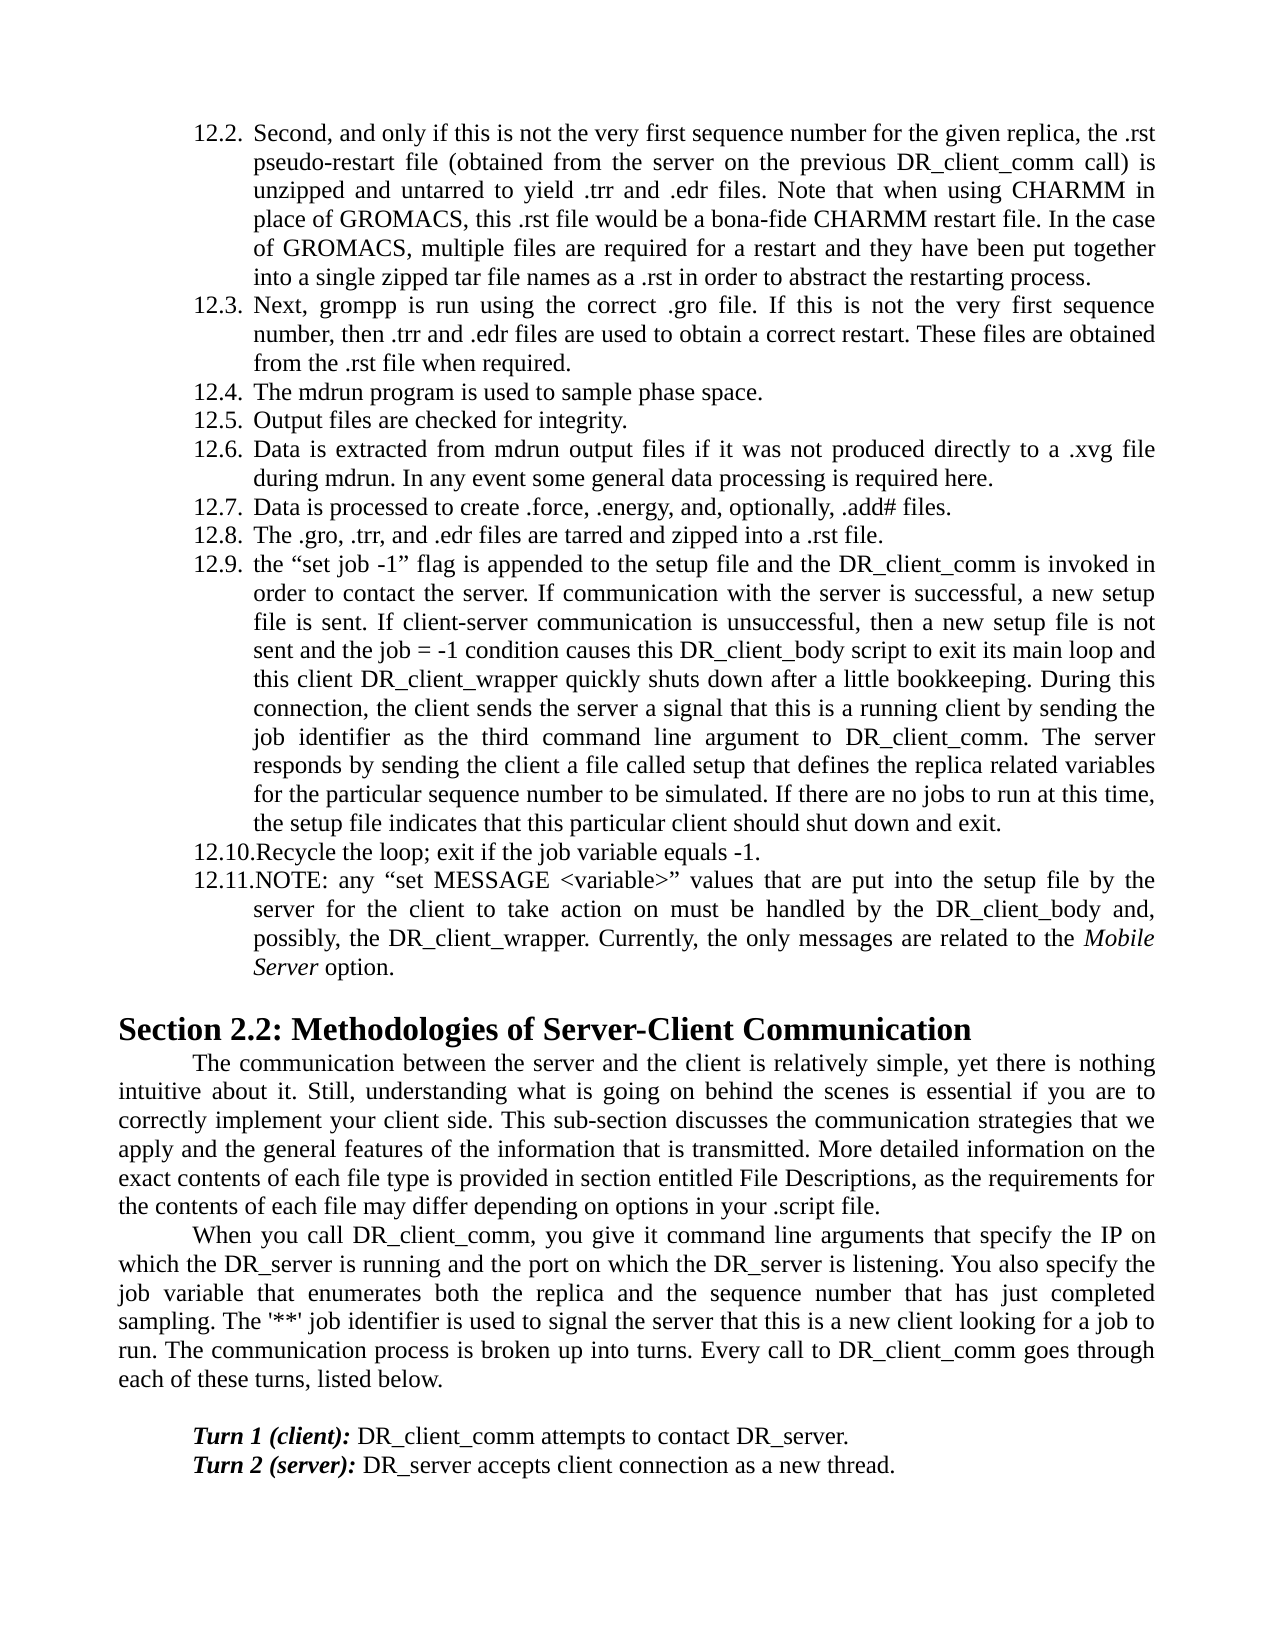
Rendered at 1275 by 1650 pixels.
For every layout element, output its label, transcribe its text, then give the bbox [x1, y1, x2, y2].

list Data is processed to create .force, .energy, and, optionally, .add# files. [193, 492, 1157, 521]
list the “set job -1” flag is appended to the setup file and the DR_client_comm is invoked in order to contact the server. If communication with the server is successful, a new setup file is sent. If client-server communication is unsuccessful, then a new setup file is not sent and the job = -1 condition causes this DR_client_body script to exit its main loop and this client DR_client_wrapper quickly shuts down after a little bookkeeping. During this connection, the client sends the server a signal that this is a running client by sending the job identifier as the third command line argument to DR_client_comm. The server responds by sending the client a file called setup that defines the replica related variables for the particular sequence number to be simulated. If there are no jobs to run at this time, the setup file indicates that this particular client should shut down and exit. [193, 549, 1157, 837]
list The mdrun program is used to sample phase space. [193, 377, 1157, 406]
list Data is extracted from mdrun output files if it was not produced directly to a .xvg file during mdrun. In any event some general data processing is required here. [193, 434, 1157, 492]
list Second, and only if this is not the very first sequence number for the given replica, the .rst pseudo-restart file (obtained from the server on the previous DR_client_comm call) is unzipped and untarred to yield .trr and .edr files. Note that when using CHARMM in place of GROMACS, this .rst file would be a bona-fide CHARMM restart file. In the case of GROMACS, multiple files are required for a restart and they have been put together into a single zipped tar file names as a .rst in order to abstract the restarting process. [193, 118, 1157, 291]
text Section 2.2: Methodologies of Server-Client Communication [118, 1009, 1157, 1048]
text When you call DR_client_comm, you give it command line arguments that specify the IP on which the DR_server is running and the port on which the DR_server is listening. You also specify the job variable that enumerates both the replica and the sequence number that has just completed sampling. The '**' job identifier is used to signal the server that this is a new client looking for a job to run. The communication process is broken up into turns. Every call to DR_client_comm goes through each of these turns, listed below. [118, 1220, 1157, 1393]
text Turn 2 (server): DR_server accepts client connection as a new thread. [118, 1450, 1157, 1479]
list Recycle the loop; exit if the job variable equals -1. [193, 837, 1157, 866]
list Next, grompp is run using the correct .gro file. If this is not the very first sequence number, then .trr and .edr files are used to obtain a correct restart. These files are obtained from the .rst file when required. [193, 291, 1157, 377]
text The communication between the server and the client is relatively simple, yet there is nothing intuitive about it. Still, understanding what is going on behind the scenes is essential if you are to correctly implement your client side. This sub-section discusses the communication strategies that we apply and the general features of the information that is transmitted. More detailed information on the exact contents of each file type is provided in section entitled File Descriptions, as the requirements for the contents of each file may differ depending on options in your .script file. [118, 1048, 1157, 1220]
list The .gro, .trr, and .edr files are tarred and zipped into a .rst file. [193, 521, 1157, 549]
text Turn 1 (client): DR_client_comm attempts to contact DR_server. [118, 1421, 1157, 1450]
list Output files are checked for integrity. [193, 406, 1157, 434]
list NOTE: any “set MESSAGE <variable>” values that are put into the setup file by the server for the client to take action on must be handled by the DR_client_body and, possibly, the DR_client_wrapper. Currently, the only messages are related to the Mobile Server option. [193, 866, 1157, 981]
